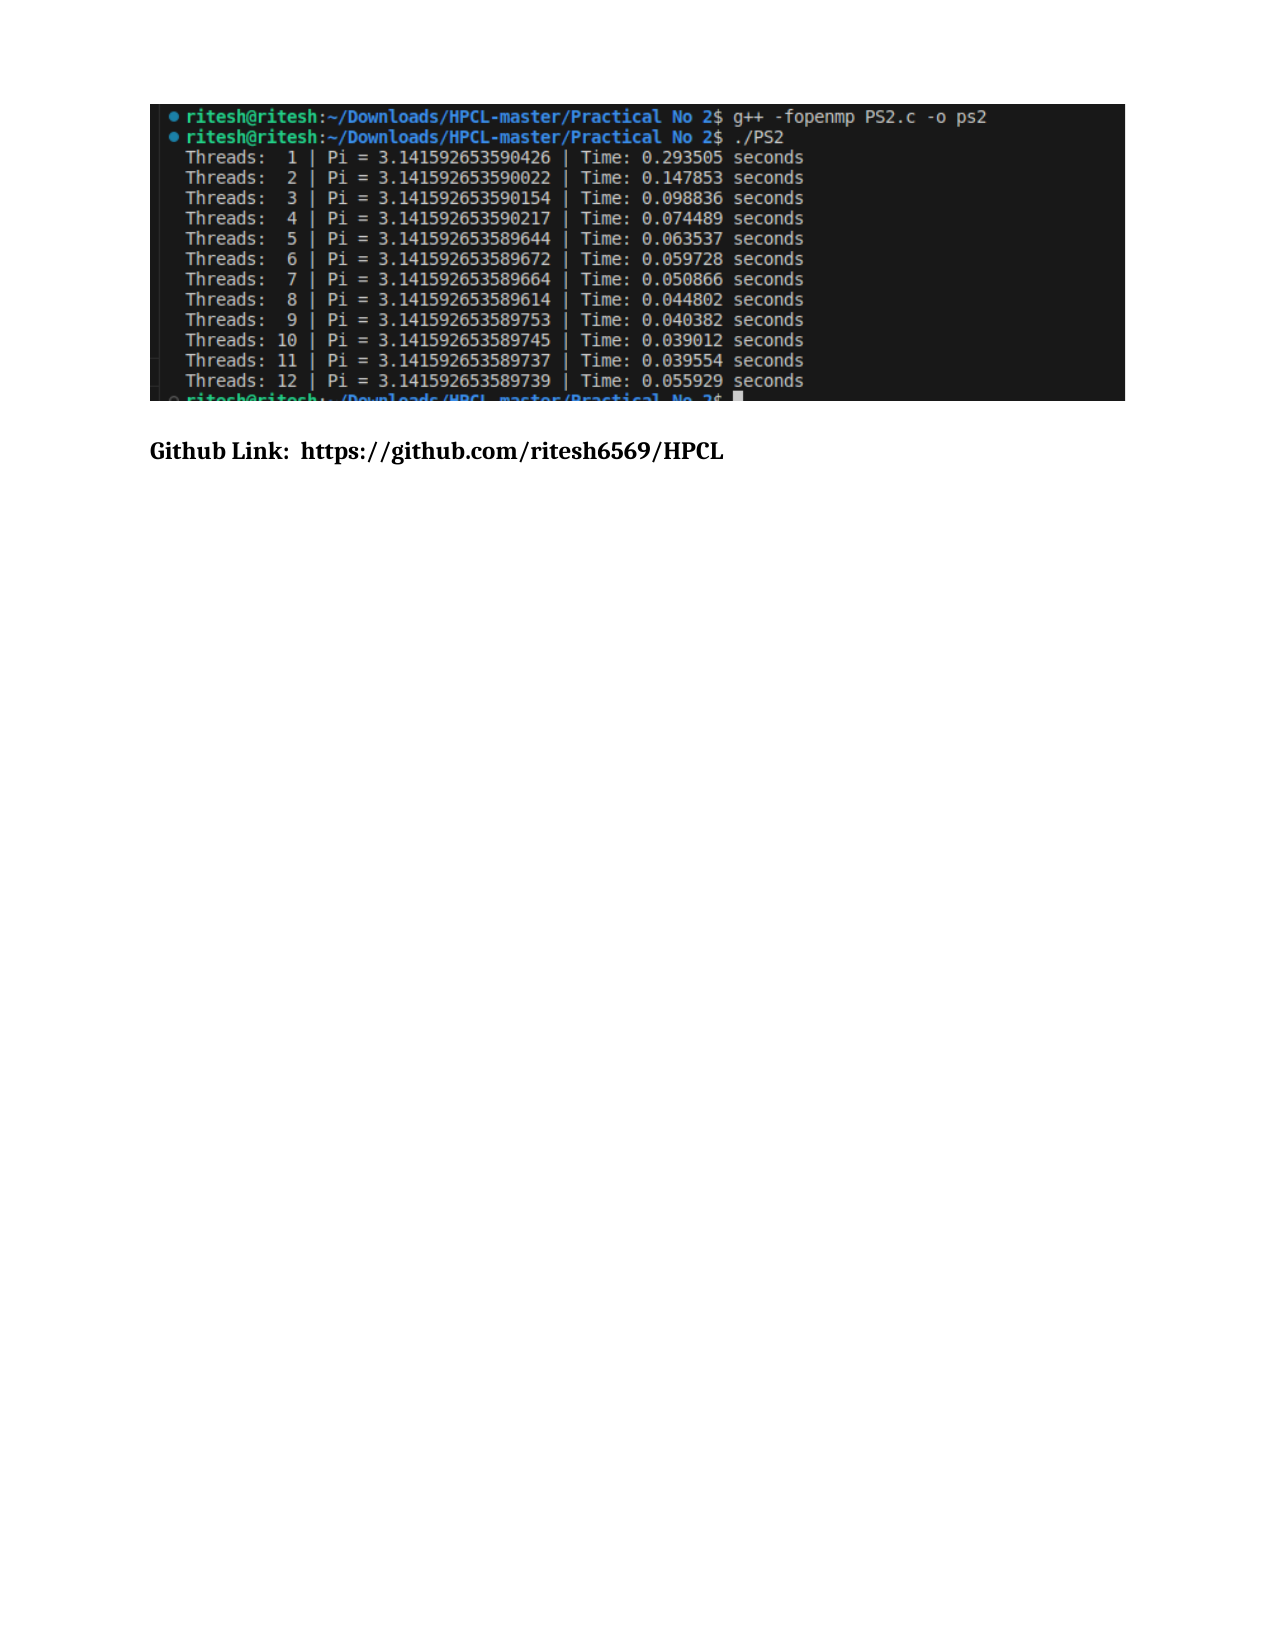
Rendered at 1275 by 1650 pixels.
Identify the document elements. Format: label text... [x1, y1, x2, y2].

text Github Link: https://github.com/ritesh6569/HPCL [150, 437, 1125, 465]
picture [150, 104, 1125, 401]
